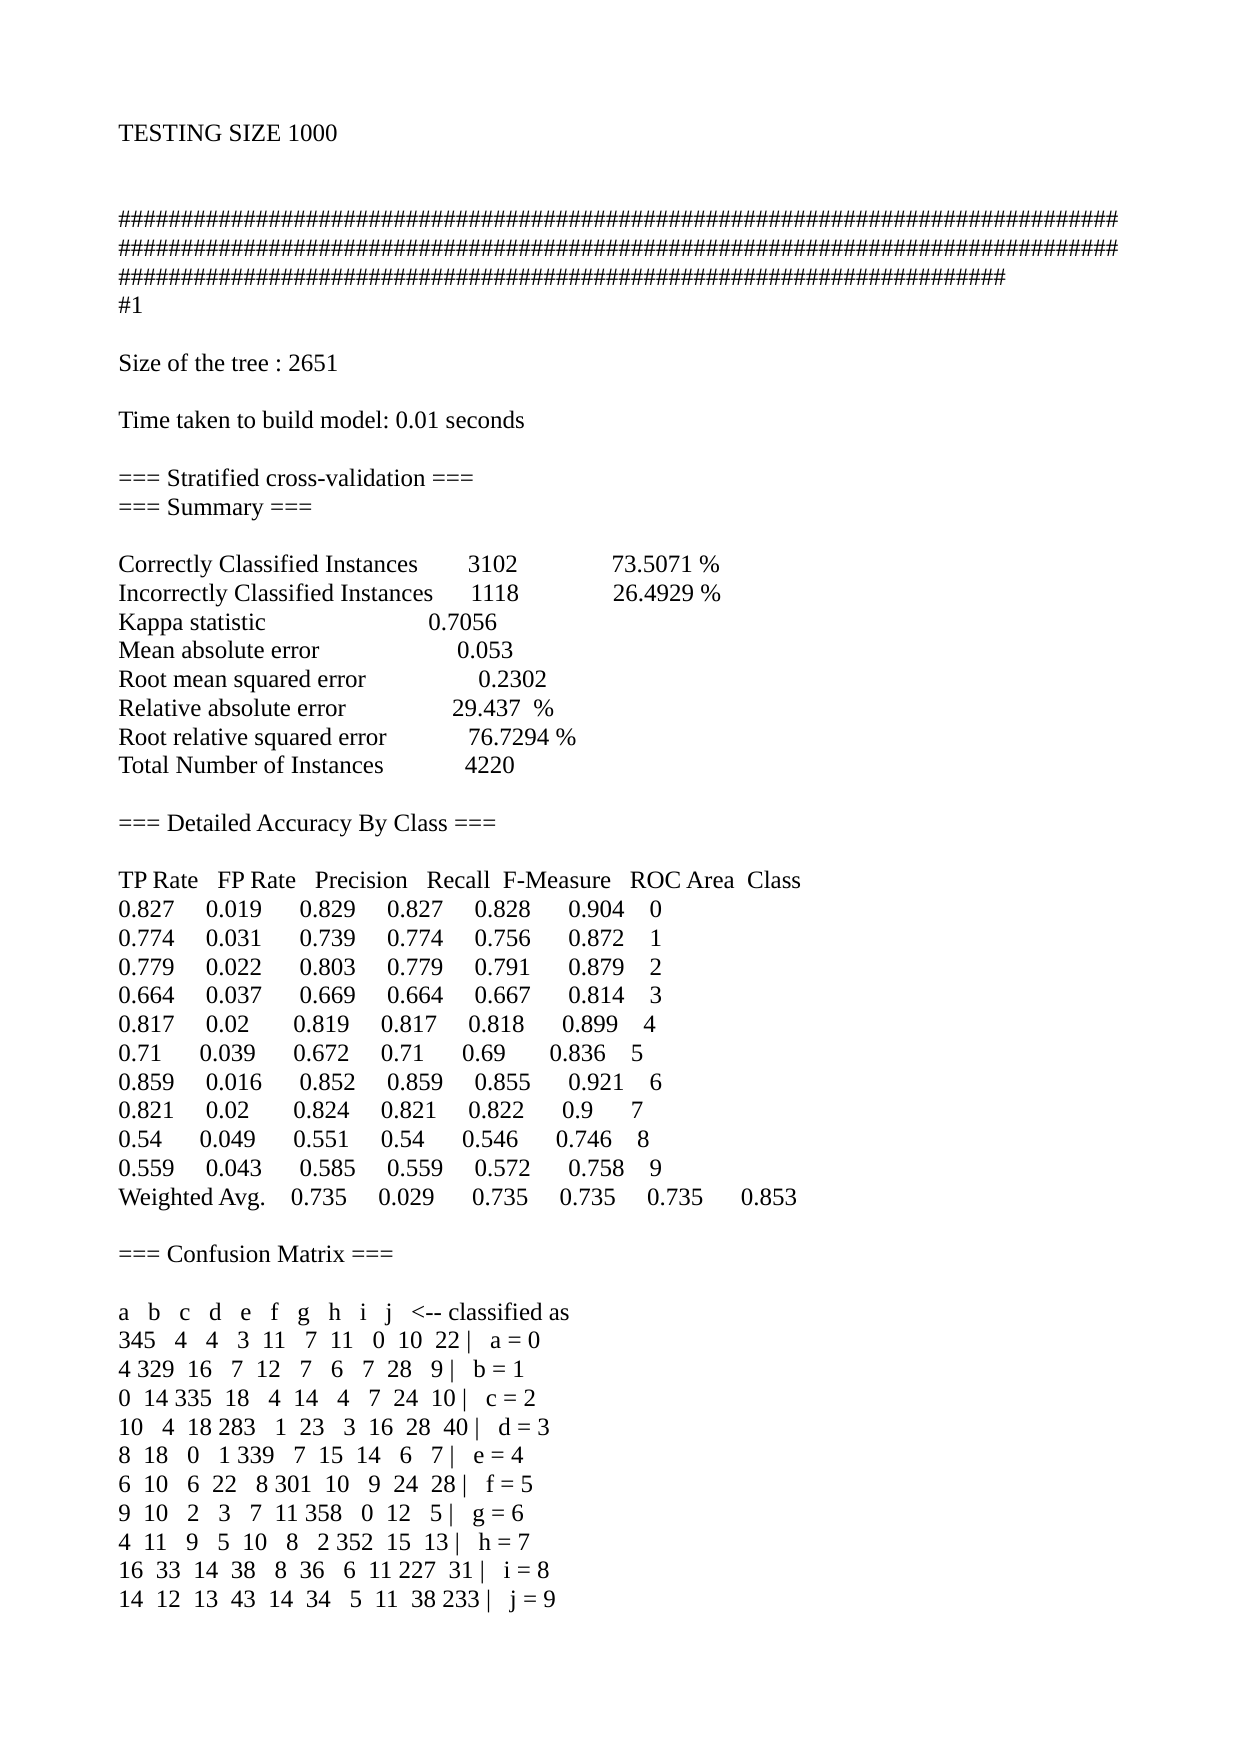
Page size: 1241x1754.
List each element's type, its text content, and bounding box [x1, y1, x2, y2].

text 0.859 0.016 0.852 0.859 0.855 0.921 6 [118, 1067, 1122, 1096]
text ####################################################################################################################################################################################################################################### [118, 204, 1122, 291]
text 0.779 0.022 0.803 0.779 0.791 0.879 2 [118, 952, 1122, 981]
text 0.821 0.02 0.824 0.821 0.822 0.9 7 [118, 1096, 1122, 1124]
text Incorrectly Classified Instances 1118 26.4929 % [118, 578, 1122, 607]
text a b c d e f g h i j <-- classified as [118, 1297, 1122, 1326]
text 0.774 0.031 0.739 0.774 0.756 0.872 1 [118, 923, 1122, 952]
text Time taken to build model: 0.01 seconds [118, 406, 1122, 434]
text 10 4 18 283 1 23 3 16 28 40 | d = 3 [118, 1412, 1122, 1441]
text 345 4 4 3 11 7 11 0 10 22 | a = 0 [118, 1326, 1122, 1354]
text 9 10 2 3 7 11 358 0 12 5 | g = 6 [118, 1498, 1122, 1527]
text 0.71 0.039 0.672 0.71 0.69 0.836 5 [118, 1038, 1122, 1067]
text Mean absolute error 0.053 [118, 636, 1122, 664]
text === Detailed Accuracy By Class === [118, 808, 1122, 837]
text === Stratified cross-validation === [118, 463, 1122, 492]
text 0 14 335 18 4 14 4 7 24 10 | c = 2 [118, 1383, 1122, 1412]
text Weighted Avg. 0.735 0.029 0.735 0.735 0.735 0.853 [118, 1182, 1122, 1211]
text Correctly Classified Instances 3102 73.5071 % [118, 549, 1122, 578]
text 0.664 0.037 0.669 0.664 0.667 0.814 3 [118, 981, 1122, 1009]
text 4 11 9 5 10 8 2 352 15 13 | h = 7 [118, 1527, 1122, 1556]
text Size of the tree : 2651 [118, 348, 1122, 377]
text 14 12 13 43 14 34 5 11 38 233 | j = 9 [118, 1584, 1122, 1613]
text TESTING SIZE 1000 [118, 118, 1122, 147]
text 8 18 0 1 339 7 15 14 6 7 | e = 4 [118, 1441, 1122, 1469]
text Root relative squared error 76.7294 % [118, 722, 1122, 751]
text Relative absolute error 29.437 % [118, 693, 1122, 722]
text === Confusion Matrix === [118, 1239, 1122, 1268]
text Root mean squared error 0.2302 [118, 664, 1122, 693]
text Kappa statistic 0.7056 [118, 607, 1122, 636]
text Total Number of Instances 4220 [118, 751, 1122, 779]
text 4 329 16 7 12 7 6 7 28 9 | b = 1 [118, 1354, 1122, 1383]
text 0.827 0.019 0.829 0.827 0.828 0.904 0 [118, 894, 1122, 923]
text TP Rate FP Rate Precision Recall F-Measure ROC Area Class [118, 866, 1122, 894]
text 0.817 0.02 0.819 0.817 0.818 0.899 4 [118, 1009, 1122, 1038]
text #1 [118, 291, 1122, 319]
text 6 10 6 22 8 301 10 9 24 28 | f = 5 [118, 1469, 1122, 1498]
text 0.559 0.043 0.585 0.559 0.572 0.758 9 [118, 1153, 1122, 1182]
text 0.54 0.049 0.551 0.54 0.546 0.746 8 [118, 1124, 1122, 1153]
text 16 33 14 38 8 36 6 11 227 31 | i = 8 [118, 1556, 1122, 1584]
text === Summary === [118, 492, 1122, 521]
